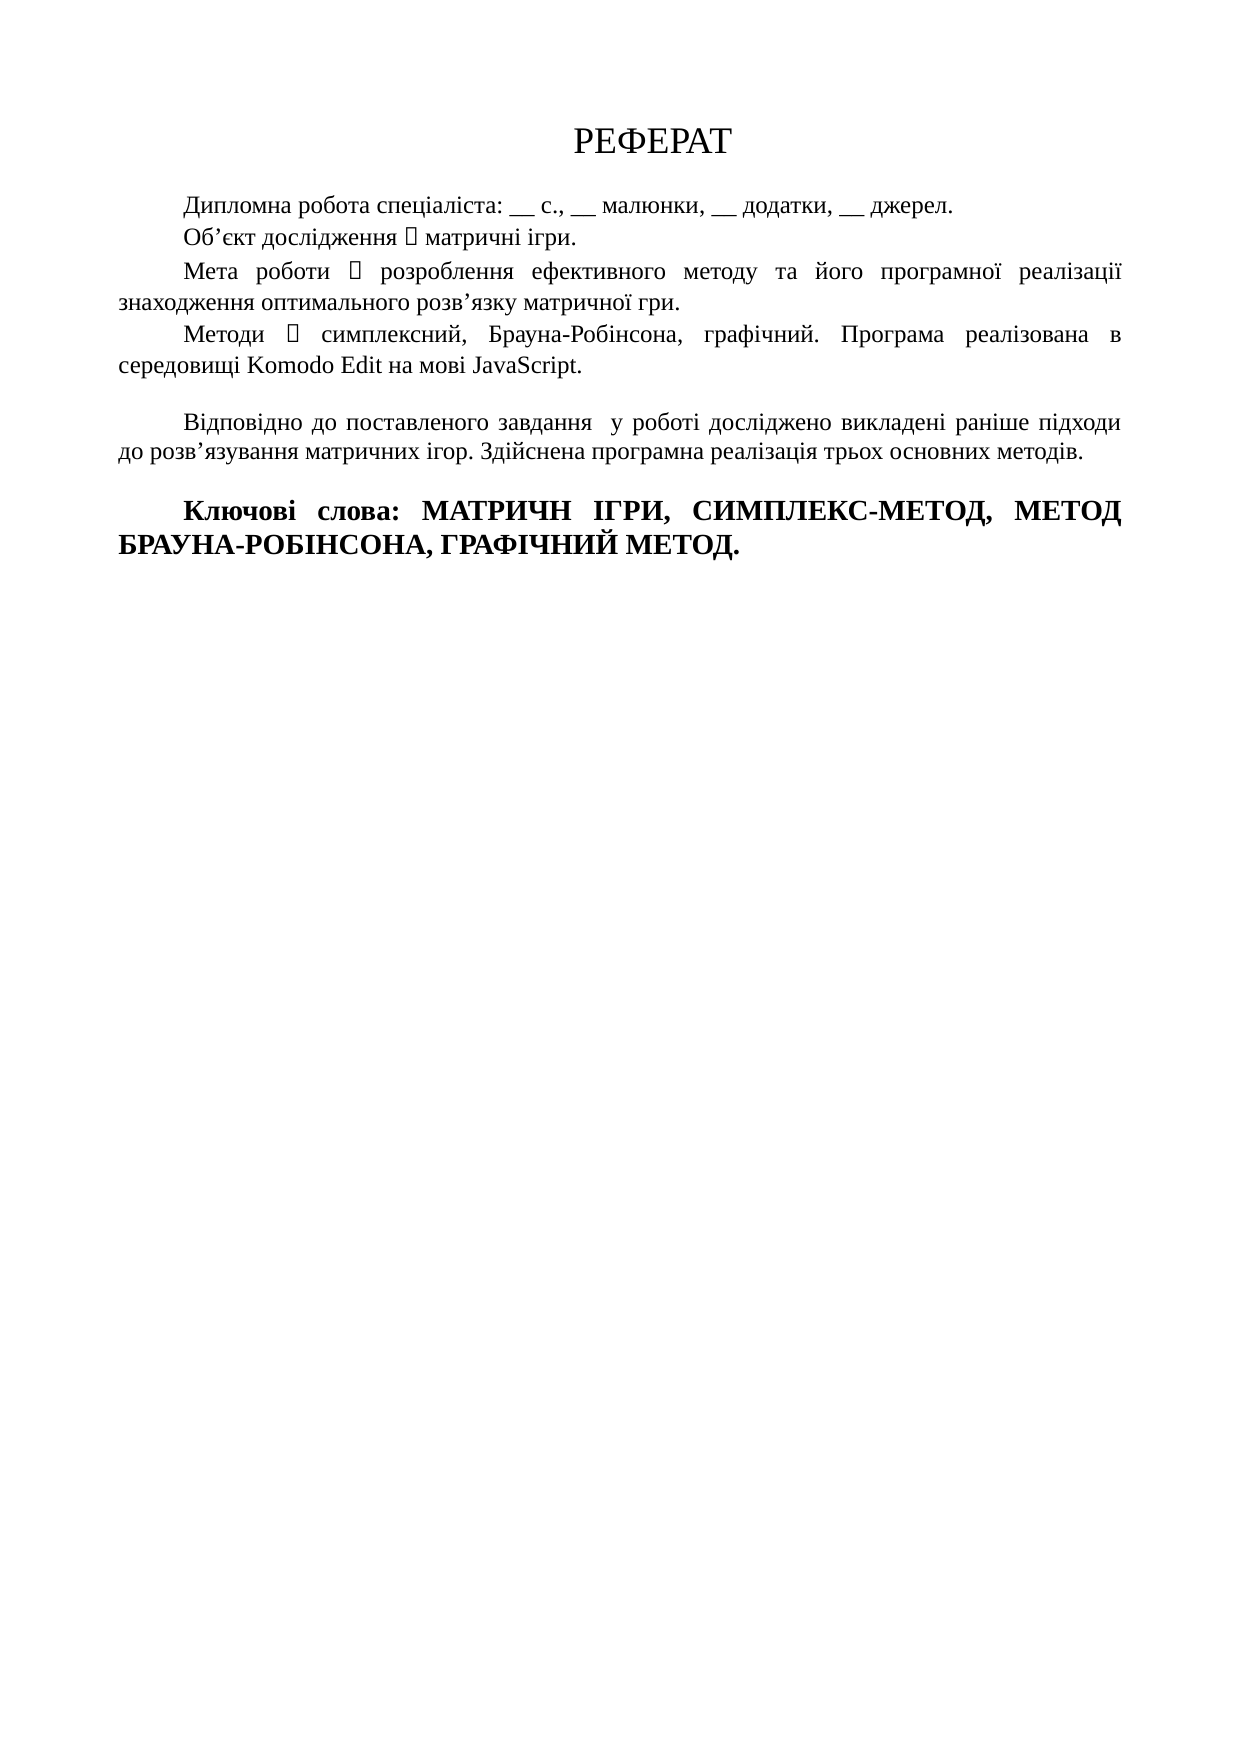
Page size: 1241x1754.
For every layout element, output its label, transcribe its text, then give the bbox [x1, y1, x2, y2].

text Дипломна робота спеціаліста: __ с., __ малюнки, __ додатки, __ джерел. [118, 190, 1122, 219]
text Відповідно до поставленого завдання у роботі досліджено викладені раніше підходи до розв’язування матричних ігор. Здійснена програмна реалізація трьох основних методів. [118, 407, 1122, 465]
text Ключові слова: МАТРИЧН ІГРИ, СИМПЛЕКС-МЕТОД, МЕТОД БРАУНА-РОБІНСОНА, ГРАФІЧНИЙ МЕТОД. [118, 493, 1122, 561]
text Методи  симплексний, Брауна-Робінсона, графічний. Програма реалізована в середовищі Komodo Edit на мові JavaScript. [118, 316, 1122, 378]
text Об’єкт дослідження  матричні ігри. [118, 219, 1122, 253]
text Мета роботи  розроблення ефективного методу та його програмної реалізації знаходження оптимального розв’язку матричної гри. [118, 253, 1122, 316]
text РЕФЕРАТ [118, 118, 1122, 161]
